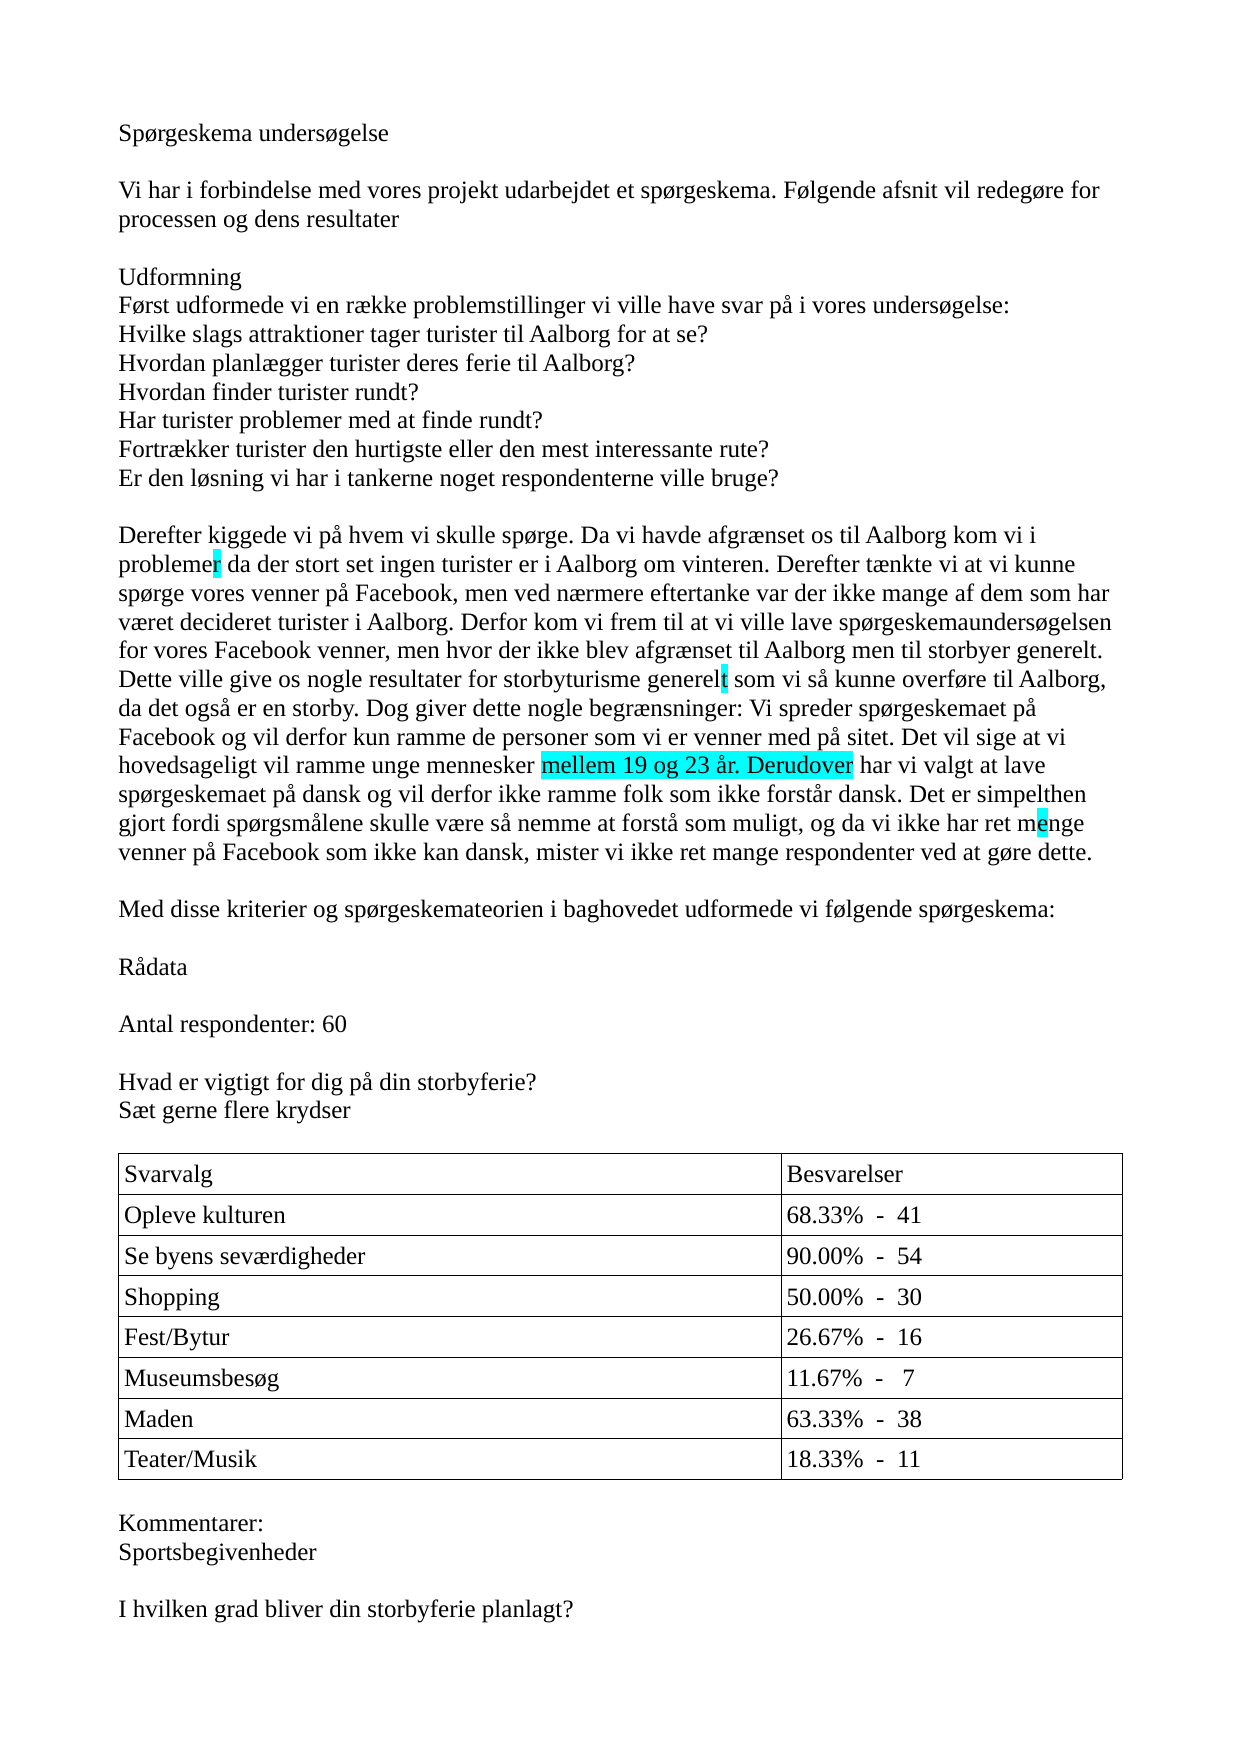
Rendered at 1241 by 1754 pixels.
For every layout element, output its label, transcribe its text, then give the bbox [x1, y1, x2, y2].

table_cell 18.33% - 11 [782, 1439, 1122, 1479]
table_cell Fest/Bytur [119, 1317, 781, 1357]
table_cell 90.00% - 54 [782, 1236, 1122, 1275]
text Fortrækker turister den hurtigste eller den mest interessante rute? [118, 434, 1122, 463]
table_cell Museumsbesøg [119, 1358, 781, 1397]
text Hvordan finder turister rundt? [118, 377, 1122, 406]
table_cell 26.67% - 16 [782, 1317, 1122, 1357]
table_cell Maden [119, 1399, 781, 1438]
text Derefter kiggede vi på hvem vi skulle spørge. Da vi havde afgrænset os til Aalborg kom vi i problemer da der stort set ingen turister er i Aalborg om vinteren. Derefter tænkte vi at vi kunne spørge vores venner på Facebook, men ved nærmere eftertanke var der ikke mange af dem som har været decideret turister i Aalborg. Derfor kom vi frem til at vi ville lave spørgeskemaundersøgelsen for vores Facebook venner, men hvor der ikke blev afgrænset til Aalborg men til storbyer generelt. Dette ville give os nogle resultater for storbyturisme generelt som vi så kunne overføre til Aalborg, da det også er en storby. Dog giver dette nogle begrænsninger: Vi spreder spørgeskemaet på Facebook og vil derfor kun ramme de personer som vi er venner med på sitet. Det vil sige at vi hovedsageligt vil ramme unge mennesker mellem 19 og 23 år. Derudover har vi valgt at lave spørgeskemaet på dansk og vil derfor ikke ramme folk som ikke forstår dansk. Det er simpelthen gjort fordi spørgsmålene skulle være så nemme at forstå som muligt, og da vi ikke har ret menge venner på Facebook som ikke kan dansk, mister vi ikke ret mange respondenter ved at gøre dette. [118, 521, 1122, 866]
table_cell Opleve kulturen [119, 1195, 781, 1234]
text I hvilken grad bliver din storbyferie planlagt? [118, 1594, 1122, 1623]
table_cell 11.67% - 7 [782, 1358, 1122, 1397]
text Spørgeskema undersøgelse [118, 118, 1122, 147]
table_cell Se byens seværdigheder [119, 1236, 781, 1275]
text Er den løsning vi har i tankerne noget respondenterne ville bruge? [118, 463, 1122, 492]
table_cell Teater/Musik [119, 1439, 781, 1479]
text Vi har i forbindelse med vores projekt udarbejdet et spørgeskema. Følgende afsnit vil redegøre for processen og dens resultater [118, 176, 1122, 233]
text Udformning [118, 262, 1122, 291]
table_header Svarvalg [119, 1154, 781, 1194]
table_cell 63.33% - 38 [782, 1399, 1122, 1438]
text Med disse kriterier og spørgeskemateorien i baghovedet udformede vi følgende spørgeskema: [118, 894, 1122, 923]
text Har turister problemer med at finde rundt? [118, 406, 1122, 434]
text Først udformede vi en række problemstillinger vi ville have svar på i vores undersøgelse: Hvilke slags attraktioner tager turister til Aalborg for at se? [118, 291, 1122, 348]
text Hvad er vigtigt for dig på din storbyferie? [118, 1067, 1122, 1096]
text Rådata [118, 952, 1122, 981]
table_header Besvarelser [782, 1154, 1122, 1194]
text Kommentarer: [118, 1508, 1122, 1537]
text Sportsbegivenheder [118, 1537, 1122, 1566]
table_cell 68.33% - 41 [782, 1195, 1122, 1234]
text Antal respondenter: 60 [118, 1009, 1122, 1038]
table_cell Shopping [119, 1276, 781, 1316]
text Sæt gerne flere krydser [118, 1096, 1122, 1124]
text Hvordan planlægger turister deres ferie til Aalborg? [118, 348, 1122, 377]
table_cell 50.00% - 30 [782, 1276, 1122, 1316]
